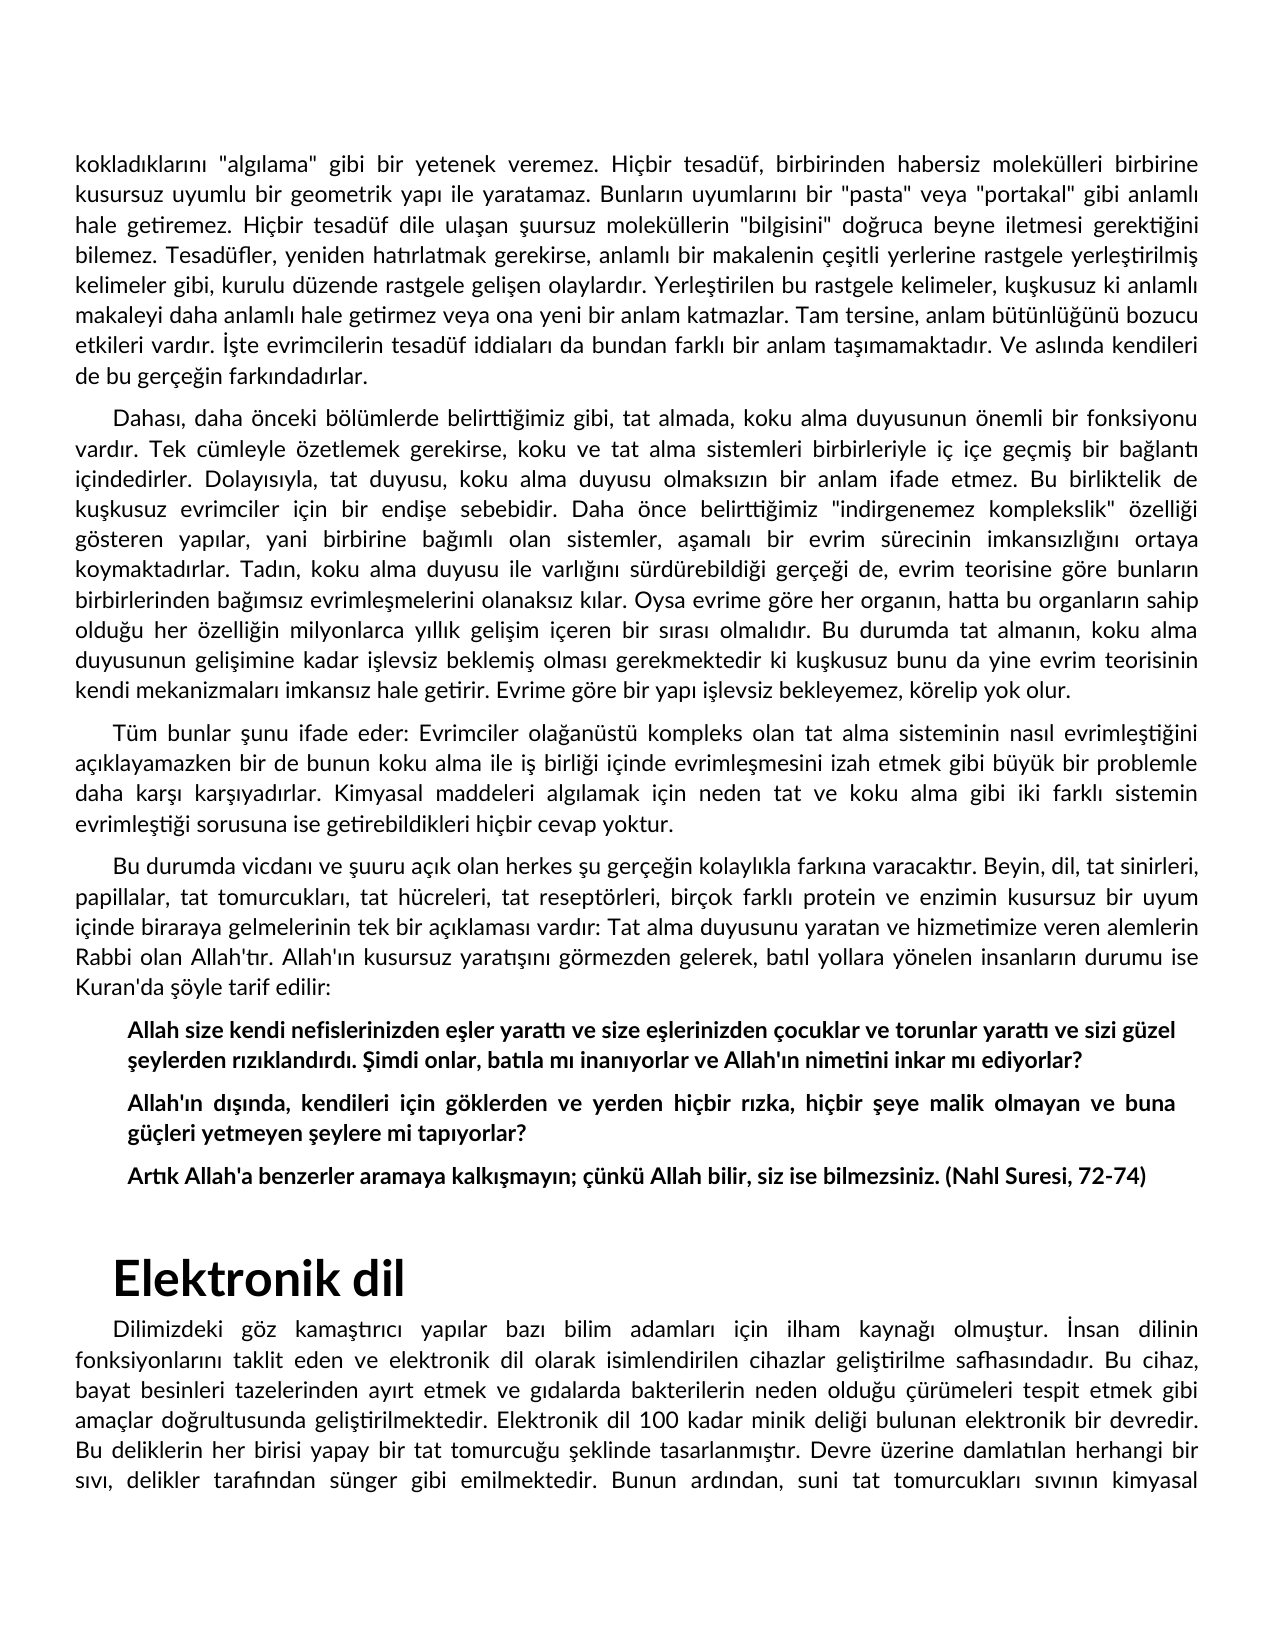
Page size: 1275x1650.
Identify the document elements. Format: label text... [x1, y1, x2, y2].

text Dahası, daha önceki bölümlerde belirttiğimiz gibi, tat almada, koku alma duyusunun önemli bir fonksiyonu vardır. Tek cümleyle özetlemek gerekirse, koku ve tat alma sistemleri birbirleriyle iç içe geçmiş bir bağlantı içindedirler. Dolayısıyla, tat duyusu, koku alma duyusu olmaksızın bir anlam ifade etmez. Bu birliktelik de kuşkusuz evrimciler için bir endişe sebebidir. Daha önce belirttiğimiz "indirgenemez komplekslik" özelliği gösteren yapılar, yani birbirine bağımlı olan sistemler, aşamalı bir evrim sürecinin imkansızlığını ortaya koymaktadırlar. Tadın, koku alma duyusu ile varlığını sürdürebildiği gerçeği de, evrim teorisine göre bunların birbirlerinden bağımsız evrimleşmelerini olanaksız kılar. Oysa evrime göre her organın, hatta bu organların sahip olduğu her özelliğin milyonlarca yıllık gelişim içeren bir sırası olmalıdır. Bu durumda tat almanın, koku alma duyusunun gelişimine kadar işlevsiz beklemiş olması gerekmektedir ki kuşkusuz bunu da yine evrim teorisinin kendi mekanizmaları imkansız hale getirir. Evrime göre bir yapı işlevsiz bekleyemez, körelip yok olur. [75, 404, 1200, 703]
text kokladıklarını "algılama" gibi bir yetenek veremez. Hiçbir tesadüf, birbirinden habersiz molekülleri birbirine kusursuz uyumlu bir geometrik yapı ile yaratamaz. Bunların uyumlarını bir "pasta" veya "portakal" gibi anlamlı hale getiremez. Hiçbir tesadüf dile ulaşan şuursuz moleküllerin "bilgisini" doğruca beyne iletmesi gerektiğini bilemez. Tesadüfler, yeniden hatırlatmak gerekirse, anlamlı bir makalenin çeşitli yerlerine rastgele yerleştirilmiş kelimeler gibi, kurulu düzende rastgele gelişen olaylardır. Yerleştirilen bu rastgele kelimeler, kuşkusuz ki anlamlı makaleyi daha anlamlı hale getirmez veya ona yeni bir anlam katmazlar. Tam tersine, anlam bütünlüğünü bozucu etkileri vardır. İşte evrimcilerin tesadüf iddiaları da bundan farklı bir anlam taşımamaktadır. Ve aslında kendileri de bu gerçeğin farkındadırlar. [75, 150, 1200, 389]
text Allah size kendi nefislerinizden eşler yarattı ve size eşlerinizden çocuklar ve torunlar yarattı ve sizi güzel şeylerden rızıklandırdı. Şimdi onlar, batıla mı inanıyorlar ve Allah'ın nimetini inkar mı ediyorlar? [127, 1016, 1177, 1073]
subtitle Elektronik dil [112, 1247, 1200, 1307]
text Artık Allah'a benzerler aramaya kalkışmayın; çünkü Allah bilir, siz ise bilmezsiniz. (Nahl Suresi, 72-74) [127, 1161, 1177, 1189]
text Bu durumda vicdanı ve şuuru açık olan herkes şu gerçeğin kolaylıkla farkına varacaktır. Beyin, dil, tat sinirleri, papillalar, tat tomurcukları, tat hücreleri, tat reseptörleri, birçok farklı protein ve enzimin kusursuz bir uyum içinde biraraya gelmelerinin tek bir açıklaması vardır: Tat alma duyusunu yaratan ve hizmetimize veren alemlerin Rabbi olan Allah'tır. Allah'ın kusursuz yaratışını görmezden gelerek, batıl yollara yönelen insanların durumu ise Kuran'da şöyle tarif edilir: [75, 852, 1200, 1000]
text Dilimizdeki göz kamaştırıcı yapılar bazı bilim adamları için ilham kaynağı olmuştur. İnsan dilinin fonksiyonlarını taklit eden ve elektronik dil olarak isimlendirilen cihazlar geliştirilme safhasındadır. Bu cihaz, bayat besinleri tazelerinden ayırt etmek ve gıdalarda bakterilerin neden olduğu çürümeleri tespit etmek gibi amaçlar doğrultusunda geliştirilmektedir. Elektronik dil 100 kadar minik deliği bulunan elektronik bir devredir. Bu deliklerin her birisi yapay bir tat tomurcuğu şeklinde tasarlanmıştır. Devre üzerine damlatılan herhangi bir sıvı, delikler tarafından sünger gibi emilmektedir. Bunun ardından, suni tat tomurcukları sıvının kimyasal [75, 1315, 1200, 1494]
text Allah'ın dışında, kendileri için göklerden ve yerden hiçbir rızka, hiçbir şeye malik olmayan ve buna güçleri yetmeyen şeylere mi tapıyorlar? [127, 1088, 1177, 1146]
text Tüm bunlar şunu ifade eder: Evrimciler olağanüstü kompleks olan tat alma sisteminin nasıl evrimleştiğini açıklayamazken bir de bunun koku alma ile iş birliği içinde evrimleşmesini izah etmek gibi büyük bir problemle daha karşı karşıyadırlar. Kimyasal maddeleri algılamak için neden tat ve koku alma gibi iki farklı sistemin evrimleştiği sorusuna ise getirebildikleri hiçbir cevap yoktur. [75, 719, 1200, 837]
